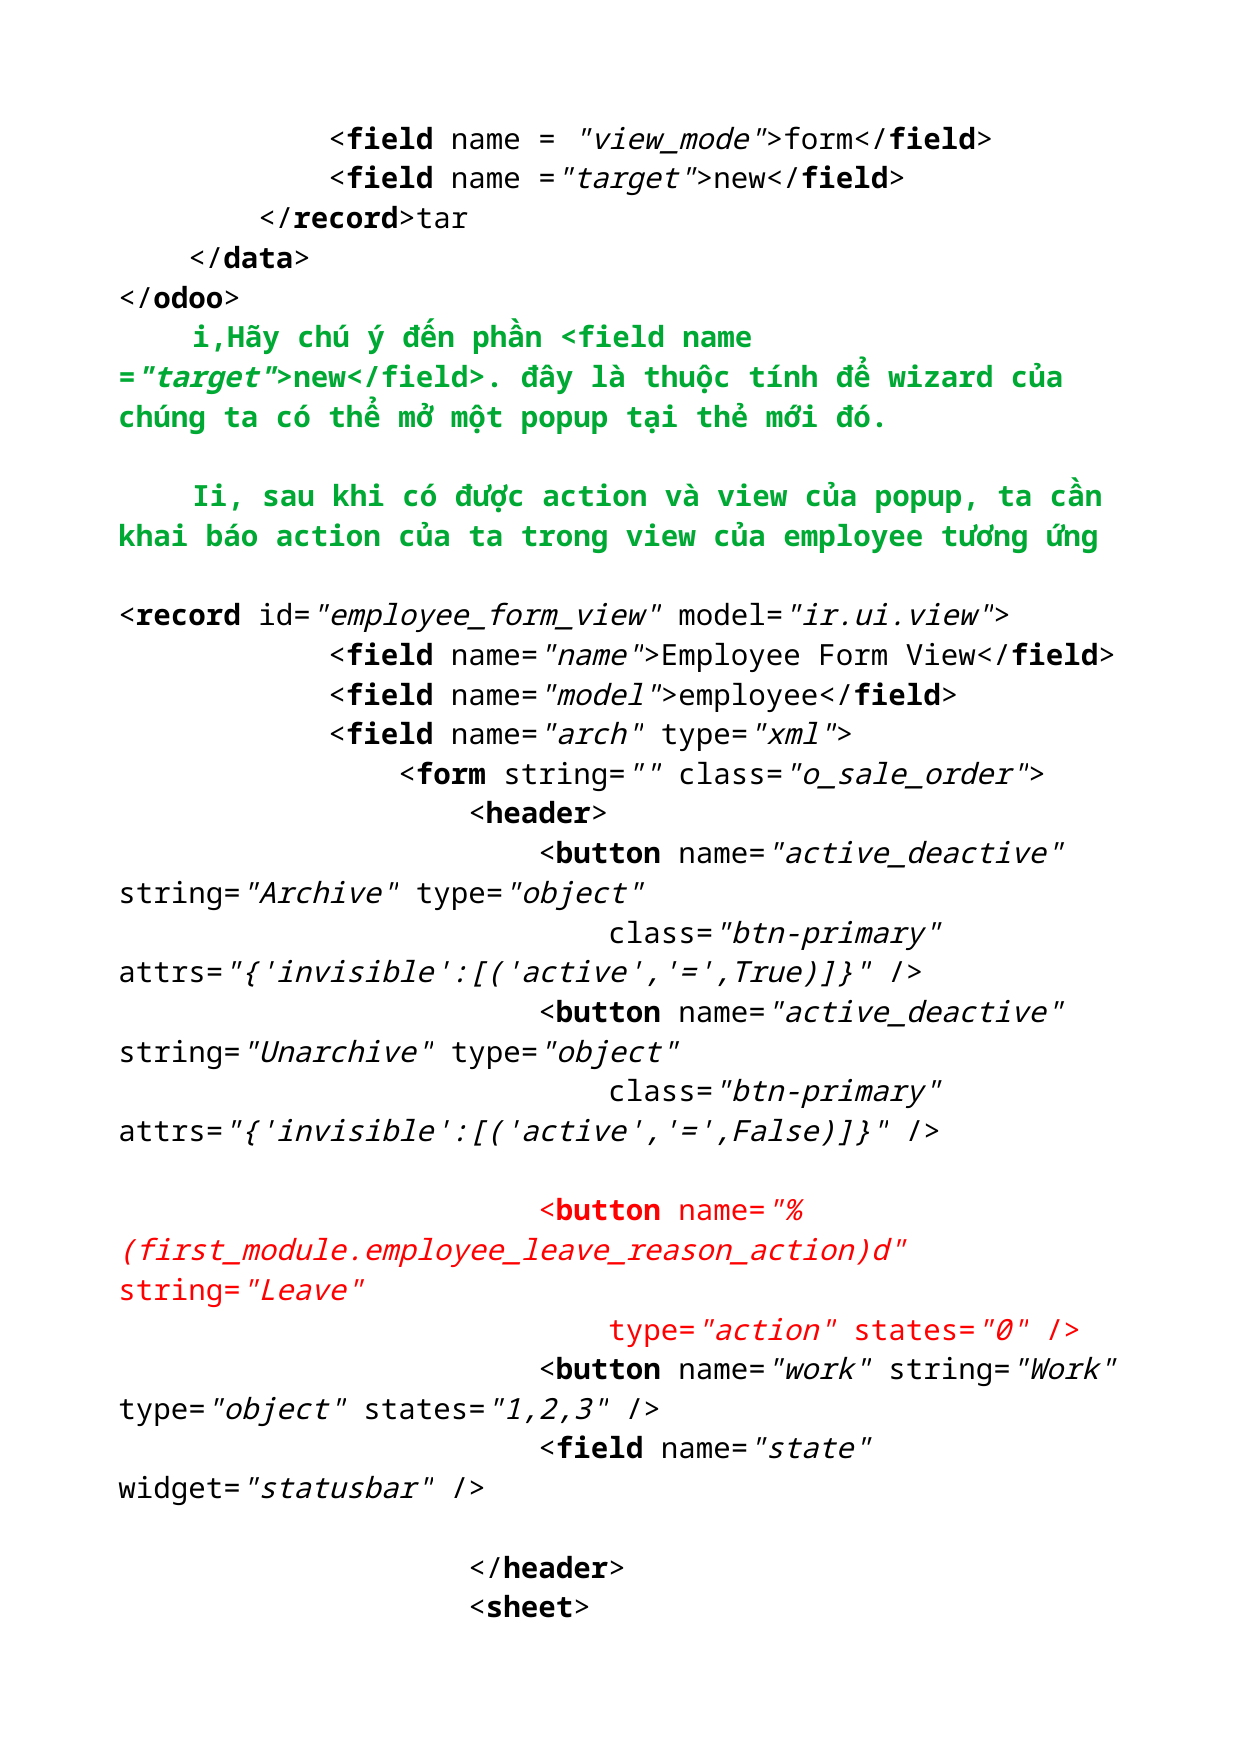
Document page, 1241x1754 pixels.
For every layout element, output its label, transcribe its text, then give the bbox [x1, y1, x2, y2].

text <button name="%(first_module.employee_leave_reason_action)d" string="Leave" [118, 1190, 1122, 1309]
text <field name="state" widget="statusbar" /> [118, 1428, 1122, 1507]
text <record id="employee_form_view" model="ir.ui.view"> [118, 594, 1122, 634]
text <field name ="target">new</field> [118, 158, 1122, 197]
text Ii, sau khi có được action và view của popup, ta cần khai báo action của ta trong view của employee tương ứng [118, 475, 1122, 555]
text <button name="active_deactive" string="Unarchive" type="object" [118, 991, 1122, 1071]
text <sheet> [118, 1587, 1122, 1626]
text <form string="" class="o_sale_order"> [118, 753, 1122, 793]
text <field name="arch" type="xml"> [118, 713, 1122, 753]
text </data> [118, 237, 1122, 277]
text <header> [118, 793, 1122, 832]
text class="btn-primary" attrs="{'invisible':[('active','=',True)]}" /> [118, 912, 1122, 991]
text type="action" states="0" /> [118, 1309, 1122, 1348]
text i,Hãy chú ý đến phần <field name ="target">new</field>. đây là thuộc tính để wizard của chúng ta có thể mở một popup tại thẻ mới đó. [118, 317, 1122, 436]
text </record>tar [118, 197, 1122, 237]
text </odoo> [118, 277, 1122, 317]
text <field name="name">Employee Form View</field> [118, 634, 1122, 674]
text <field name="model">employee</field> [118, 674, 1122, 713]
text <field name = "view_mode">form</field> [118, 118, 1122, 158]
text <button name="work" string="Work" type="object" states="1,2,3" /> [118, 1348, 1122, 1428]
text <button name="active_deactive" string="Archive" type="object" [118, 832, 1122, 912]
text </header> [118, 1547, 1122, 1587]
text class="btn-primary" attrs="{'invisible':[('active','=',False)]}" /> [118, 1071, 1122, 1150]
